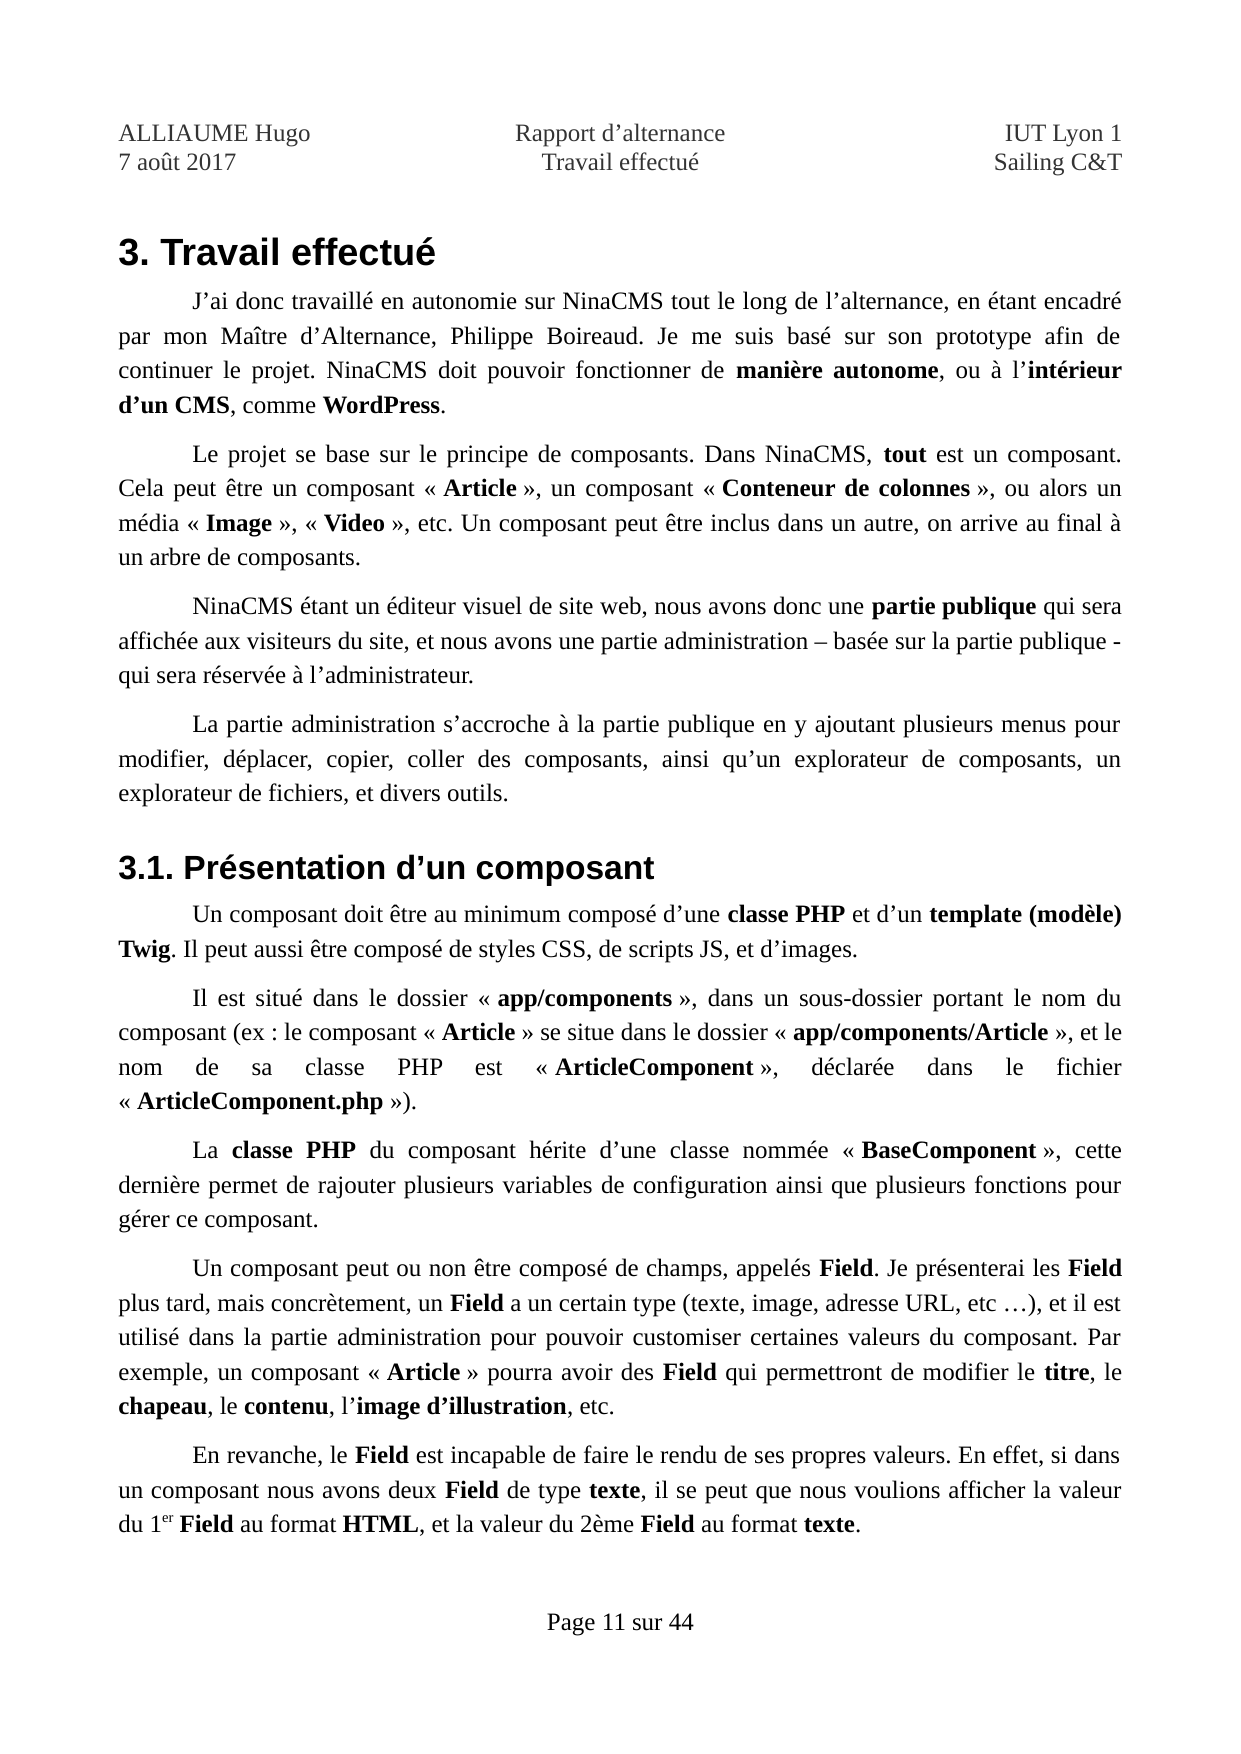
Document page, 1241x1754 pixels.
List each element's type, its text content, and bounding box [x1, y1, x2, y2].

text La partie administration s’accroche à la partie publique en y ajoutant plusieurs menus pour modifier, déplacer, copier, coller des composants, ainsi qu’un explorateur de composants, un explorateur de fichiers, et divers outils. [118, 709, 1122, 807]
text NinaCMS étant un éditeur visuel de site web, nous avons donc une partie publique qui sera affichée aux visiteurs du site, et nous avons une partie administration – basée sur la partie publique - qui sera réservée à l’administrateur. [118, 591, 1122, 689]
text La classe PHP du composant hérite d’une classe nommée « BaseComponent », cette dernière permet de rajouter plusieurs variables de configuration ainsi que plusieurs fonctions pour gérer ce composant. [118, 1135, 1122, 1233]
text Le projet se base sur le principe de composants. Dans NinaCMS, tout est un composant. Cela peut être un composant « Article », un composant « Conteneur de colonnes », ou alors un média « Image », « Video », etc. Un composant peut être inclus dans un autre, on arrive au final à un arbre de composants. [118, 439, 1122, 571]
text Un composant peut ou non être composé de champs, appelés Field. Je présenterai les Field plus tard, mais concrètement, un Field a un certain type (texte, image, adresse URL, etc …), et il est utilisé dans la partie administration pour pouvoir customiser certaines valeurs du composant. Par exemple, un composant « Article » pourra avoir des Field qui permettront de modifier le titre, le chapeau, le contenu, l’image d’illustration, etc. [118, 1253, 1122, 1420]
text Un composant doit être au minimum composé d’une classe PHP et d’un template (modèle) Twig. Il peut aussi être composé de styles CSS, de scripts JS, et d’images. [118, 899, 1122, 962]
text Il est situé dans le dossier « app/components », dans un sous-dossier portant le nom du composant (ex : le composant « Article » se situe dans le dossier « app/components/Article », et le nom de sa classe PHP est « ArticleComponent », déclarée dans le fichier « ArticleComponent.php »). [118, 983, 1122, 1115]
subtitle 3. Travail effectué [118, 230, 1122, 274]
subtitle 3.1. Présentation d’un composant [118, 848, 1122, 887]
text J’ai donc travaillé en autonomie sur NinaCMS tout le long de l’alternance, en étant encadré par mon Maître d’Alternance, Philippe Boireaud. Je me suis basé sur son prototype afin de continuer le projet. NinaCMS doit pouvoir fonctionner de manière autonome, ou à l’intérieur d’un CMS, comme WordPress. [118, 286, 1122, 418]
text En revanche, le Field est incapable de faire le rendu de ses propres valeurs. En effet, si dans un composant nous avons deux Field de type texte, il se peut que nous voulions afficher la valeur du 1er Field au format HTML, et la valeur du 2ème Field au format texte. [118, 1440, 1122, 1538]
